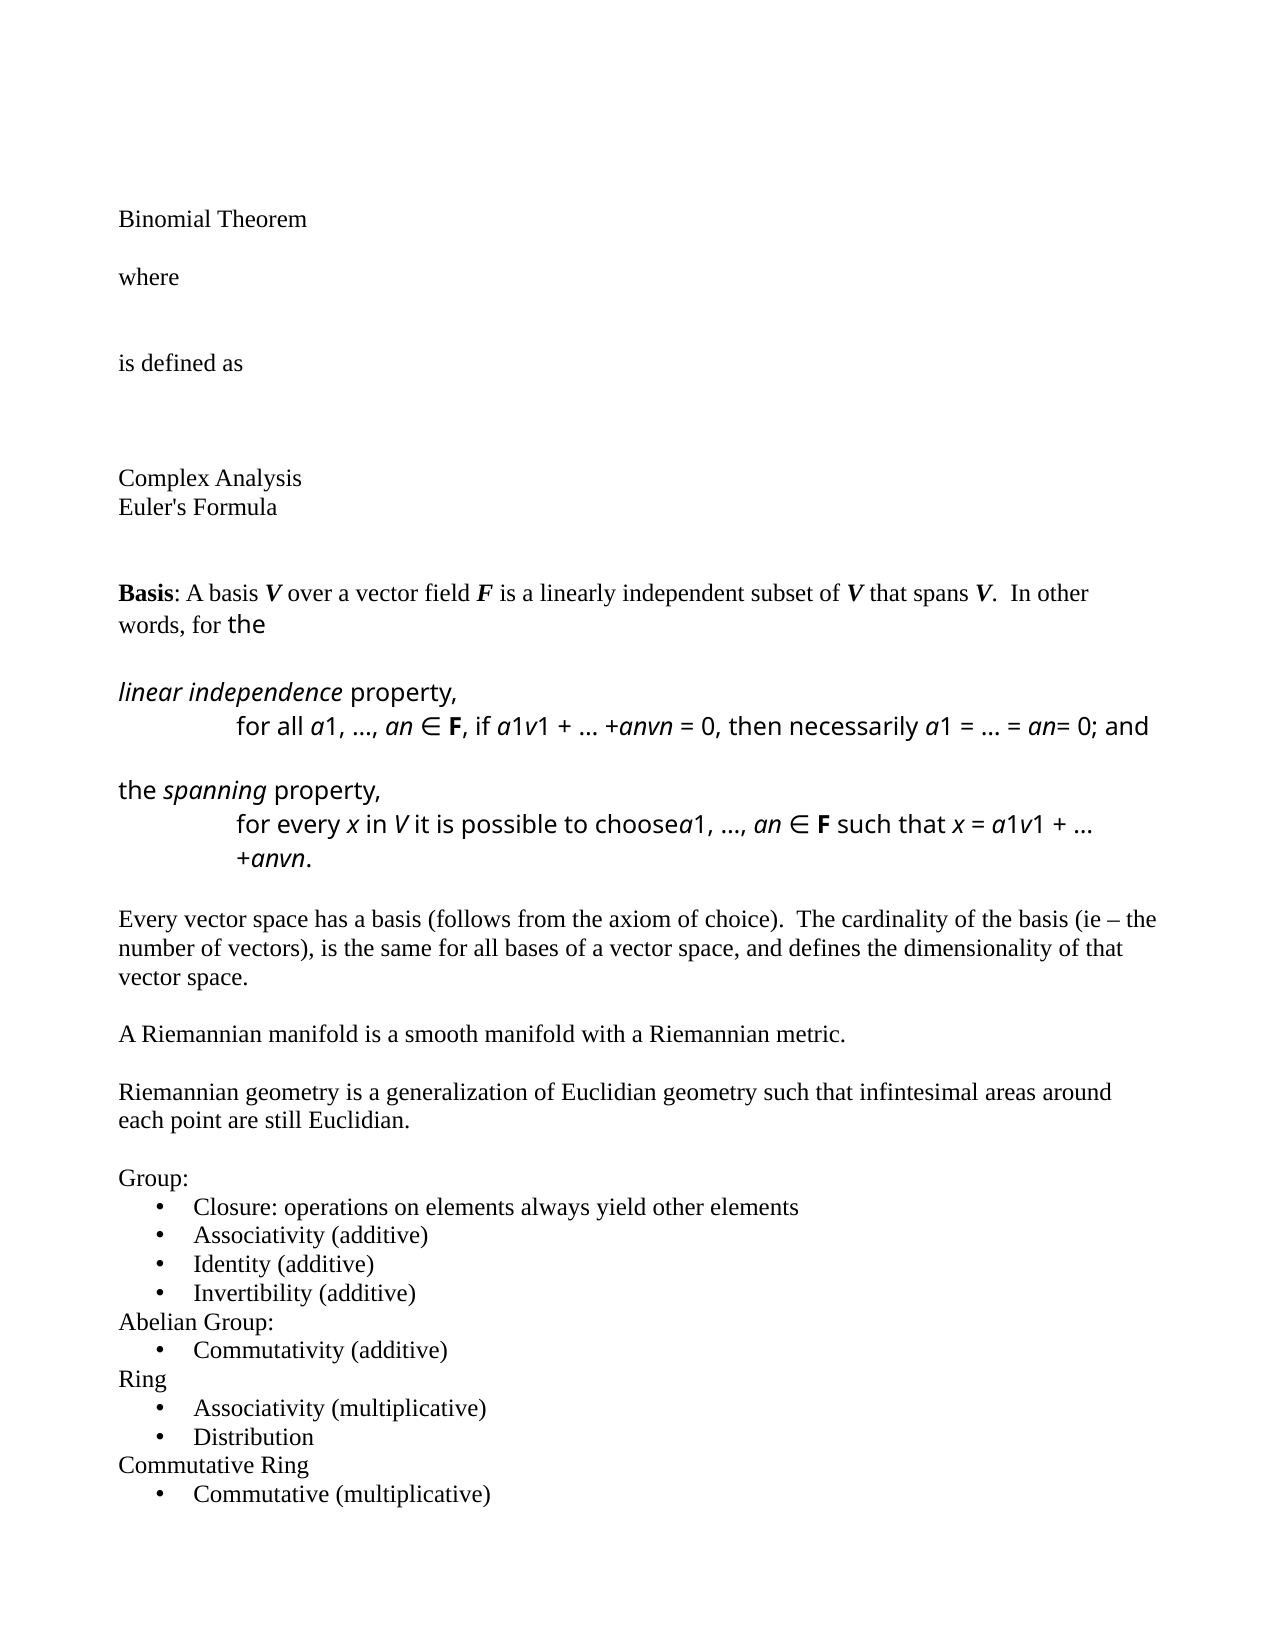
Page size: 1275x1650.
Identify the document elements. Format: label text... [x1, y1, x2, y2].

text where [118, 262, 1157, 291]
text Group: [118, 1163, 1157, 1192]
list the spanning property, [118, 773, 1157, 807]
text Euler's Formula [118, 492, 1157, 521]
list Invertibility (additive) [156, 1278, 1157, 1307]
text Basis: A basis V over a vector field F is a linearly independent subset of V that spans V. In other words, for the [118, 578, 1157, 641]
text Complex Analysis [118, 463, 1157, 492]
list Identity (additive) [156, 1249, 1157, 1278]
text linear independence property, [118, 675, 1157, 709]
list Commutative (multiplicative) [156, 1479, 1157, 1508]
text Commutative Ring [118, 1451, 1157, 1479]
list Associativity (multiplicative) [156, 1393, 1157, 1422]
text is defined as [118, 348, 1157, 377]
text Riemannian geometry is a generalization of Euclidian geometry such that infintesimal areas around each point are still Euclidian. [118, 1077, 1157, 1134]
text A Riemannian manifold is a smooth manifold with a Riemannian metric. [118, 1019, 1157, 1048]
list Closure: operations on elements always yield other elements [156, 1192, 1157, 1221]
text Abelian Group: [118, 1307, 1157, 1336]
list for all a1, …, an ∈ F, if a1v1 + … +anvn = 0, then necessarily a1 = … = an= 0; and [236, 709, 1157, 743]
list Associativity (additive) [156, 1221, 1157, 1249]
list Distribution [156, 1422, 1157, 1451]
list Commutativity (additive) [156, 1336, 1157, 1364]
text Binomial Theorem [118, 204, 1157, 233]
text Every vector space has a basis (follows from the axiom of choice). The cardinality of the basis (ie – the number of vectors), is the same for all bases of a vector space, and defines the dimensionality of that vector space. [118, 904, 1157, 991]
text Ring [118, 1364, 1157, 1393]
list for every x in V it is possible to choosea1, …, an ∈ F such that x = a1v1 + … +anvn. [236, 807, 1157, 875]
